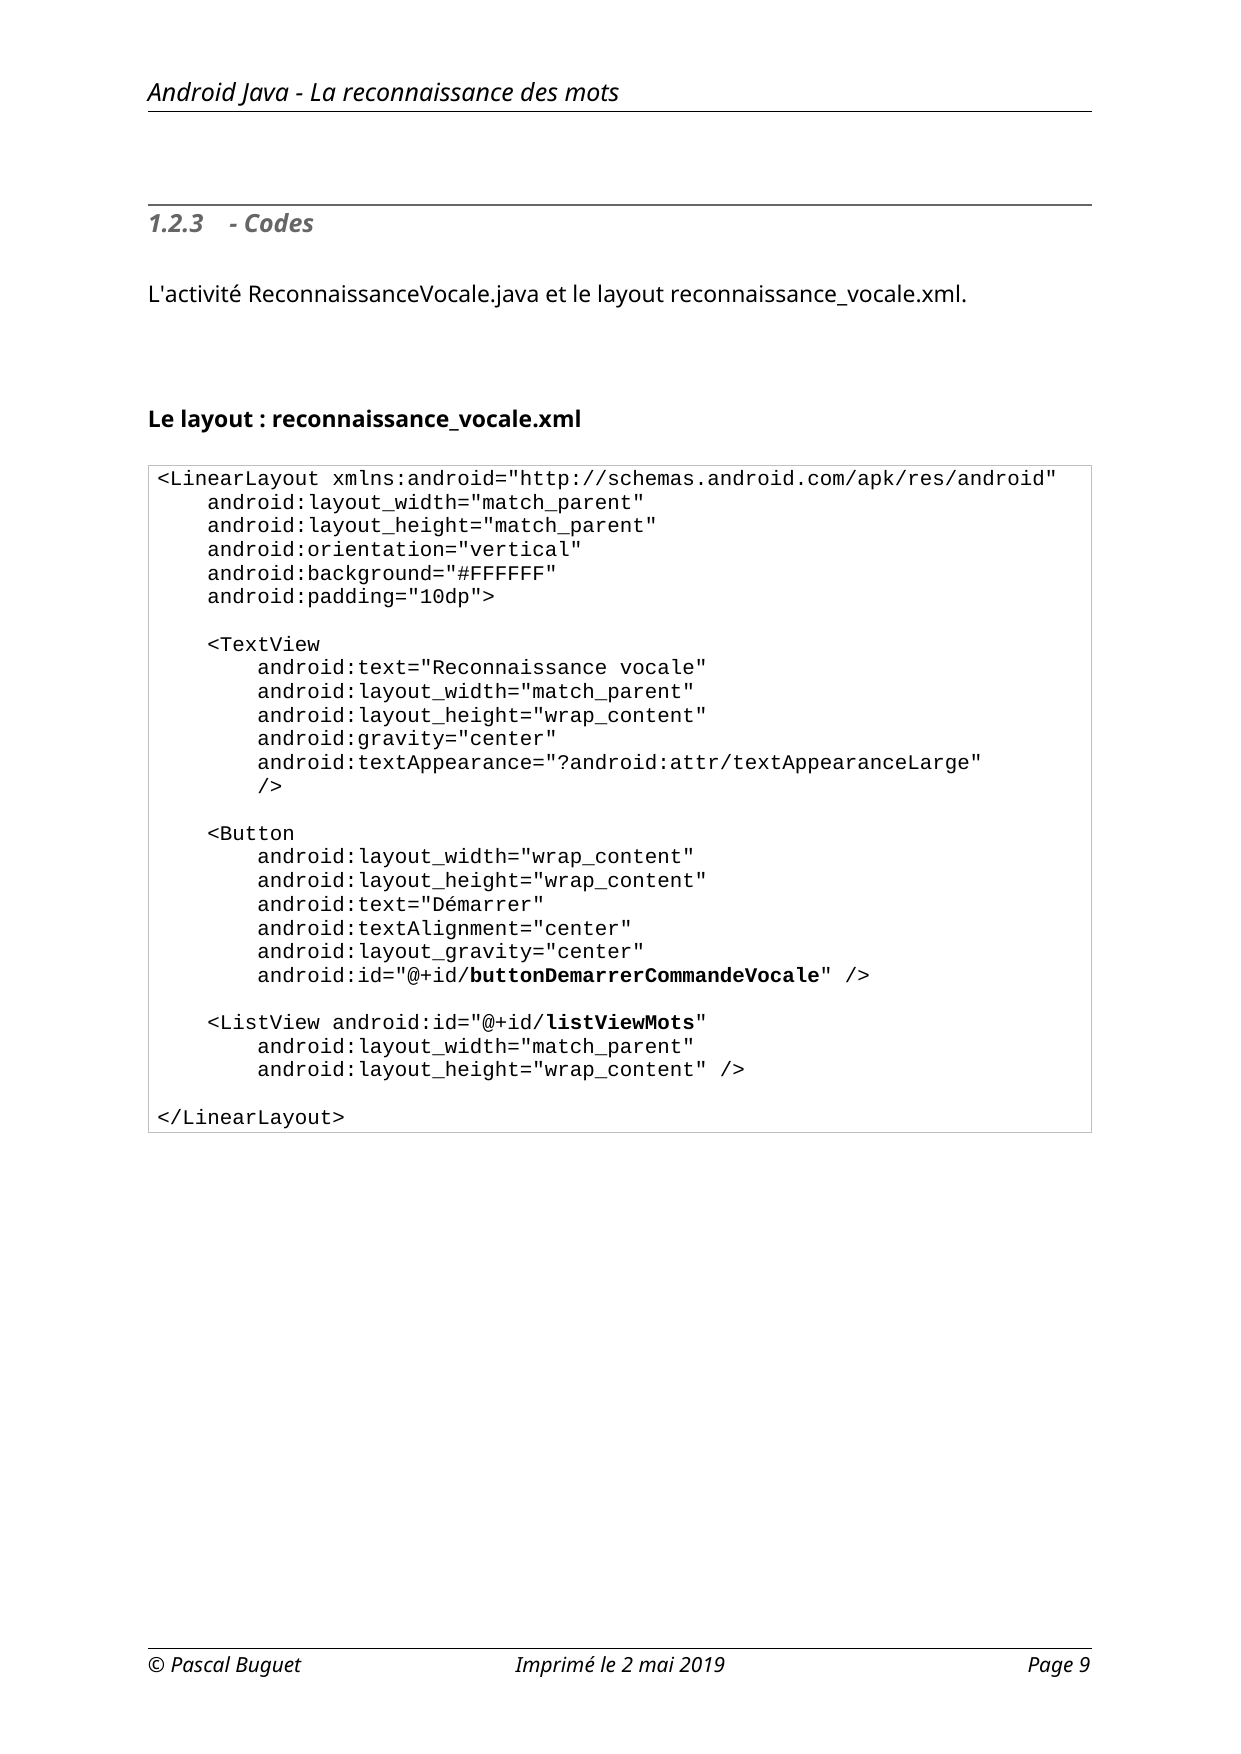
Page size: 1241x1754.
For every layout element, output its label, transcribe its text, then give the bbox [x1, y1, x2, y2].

text android:layout_width="match_parent" [149, 489, 1091, 512]
text L'activité ReconnaissanceVocale.java et le layout reconnaissance_vocale.xml. [148, 278, 1092, 309]
text Le layout : reconnaissance_vocale.xml [148, 403, 1092, 434]
text android:layout_height="match_parent" [149, 512, 1091, 536]
text android:layout_gravity="center" [149, 938, 1091, 962]
text android:text="Démarrer" [149, 891, 1091, 914]
subtitle - Codes [148, 206, 1092, 240]
text </LinearLayout> [149, 1103, 1091, 1132]
text android:layout_width="match_parent" [149, 1033, 1091, 1056]
text android:layout_height="wrap_content" [149, 702, 1091, 725]
text android:text="Reconnaissance vocale" [149, 654, 1091, 678]
text android:padding="10dp"> [149, 583, 1091, 607]
text <ListView android:id="@+id/listViewMots" [149, 1009, 1091, 1033]
text android:textAppearance="?android:attr/textAppearanceLarge" [149, 749, 1091, 772]
text android:textAlignment="center" [149, 914, 1091, 938]
text android:orientation="vertical" [149, 536, 1091, 560]
text <TextView [149, 631, 1091, 654]
text android:layout_width="match_parent" [149, 678, 1091, 702]
text <Button [149, 820, 1091, 843]
text <LinearLayout xmlns:android="http://schemas.android.com/apk/res/android" [149, 466, 1091, 489]
text android:background="#FFFFFF" [149, 560, 1091, 583]
text android:layout_height="wrap_content" [149, 867, 1091, 891]
text /> [149, 772, 1091, 796]
text android:layout_height="wrap_content" /> [149, 1056, 1091, 1080]
text android:gravity="center" [149, 725, 1091, 749]
text android:layout_width="wrap_content" [149, 843, 1091, 867]
text android:id="@+id/buttonDemarrerCommandeVocale" /> [149, 962, 1091, 985]
